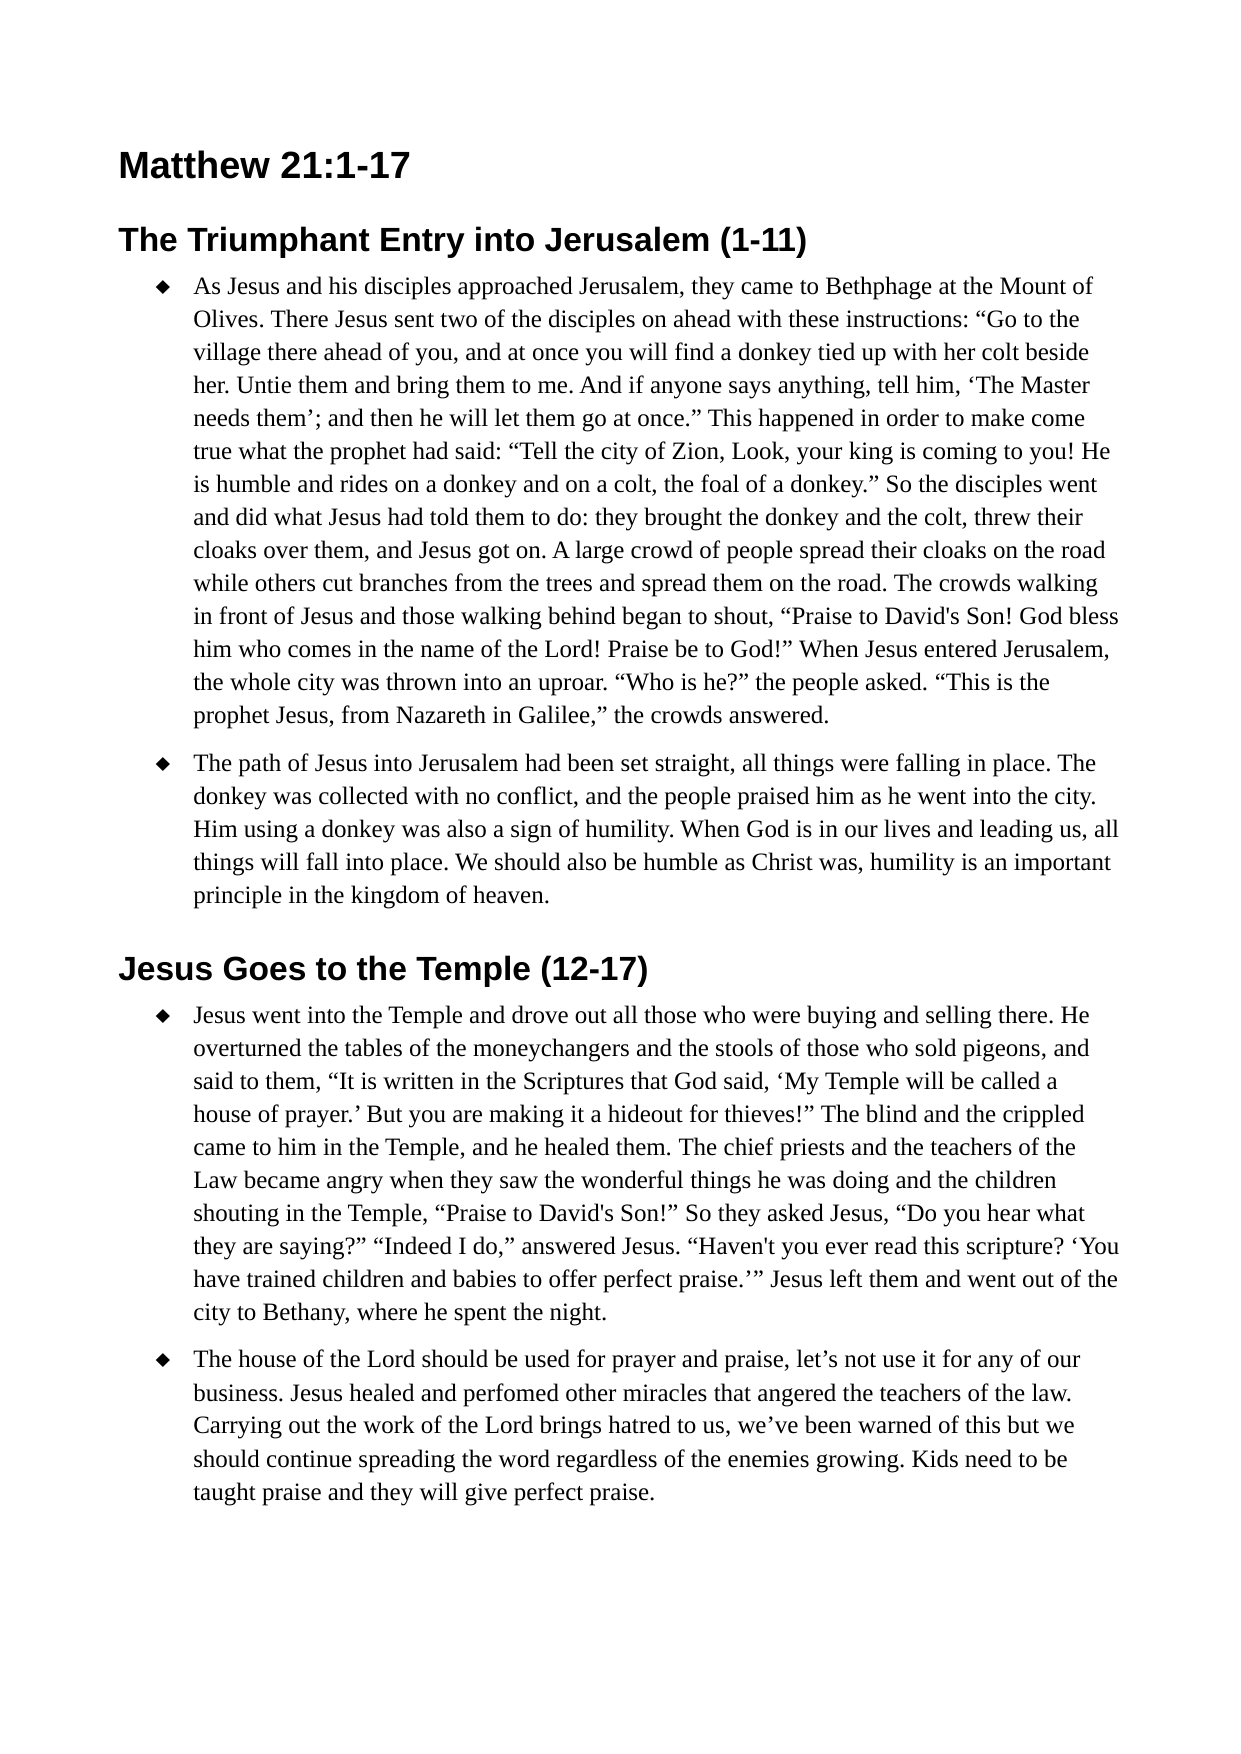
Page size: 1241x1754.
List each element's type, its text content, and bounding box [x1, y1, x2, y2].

list The house of the Lord should be used for prayer and praise, let’s not use it for any of our business. Jesus healed and perfomed other miracles that angered the teachers of the law. Carrying out the work of the Lord brings hatred to us, we’ve been warned of this but we should continue spreading the word regardless of the enemies growing. Kids need to be taught praise and they will give perfect praise. [156, 1344, 1122, 1505]
list Jesus went into the Temple and drove out all those who were buying and selling there. He overturned the tables of the moneychangers and the stools of those who sold pigeons, and said to them, “It is written in the Scriptures that God said, ‘My Temple will be called a house of prayer.’ But you are making it a hideout for thieves!” The blind and the crippled came to him in the Temple, and he healed them. The chief priests and the teachers of the Law became angry when they saw the wonderful things he was doing and the children shouting in the Temple, “Praise to David's Son!” So they asked Jesus, “Do you hear what they are saying?” “Indeed I do,” answered Jesus. “Haven't you ever read this scripture? ‘You have trained children and babies to offer perfect praise.’” Jesus left them and went out of the city to Bethany, where he spent the night. [156, 1000, 1122, 1326]
subtitle The Triumphant Entry into Jerusalem (1-11) [118, 220, 1122, 259]
subtitle Matthew 21:1-17 [118, 143, 1122, 187]
list The path of Jesus into Jerusalem had been set straight, all things were falling in place. The donkey was collected with no conflict, and the people praised him as he went into the city. Him using a donkey was also a sign of humility. When God is in our lives and leading us, all things will fall into place. We should also be humble as Christ was, humility is an important principle in the kingdom of heaven. [156, 748, 1122, 909]
subtitle Jesus Goes to the Temple (12-17) [118, 949, 1122, 987]
list As Jesus and his disciples approached Jerusalem, they came to Bethphage at the Mount of Olives. There Jesus sent two of the disciples on ahead with these instructions: “Go to the village there ahead of you, and at once you will find a donkey tied up with her colt beside her. Untie them and bring them to me. And if anyone says anything, tell him, ‘The Master needs them’; and then he will let them go at once.” This happened in order to make come true what the prophet had said: “Tell the city of Zion, Look, your king is coming to you! He is humble and rides on a donkey and on a colt, the foal of a donkey.” So the disciples went and did what Jesus had told them to do: they brought the donkey and the colt, threw their cloaks over them, and Jesus got on. A large crowd of people spread their cloaks on the road while others cut branches from the trees and spread them on the road. The crowds walking in front of Jesus and those walking behind began to shout, “Praise to David's Son! God bless him who comes in the name of the Lord! Praise be to God!” When Jesus entered Jerusalem, the whole city was thrown into an uproar. “Who is he?” the people asked. “This is the prophet Jesus, from Nazareth in Galilee,” the crowds answered. [156, 271, 1122, 729]
